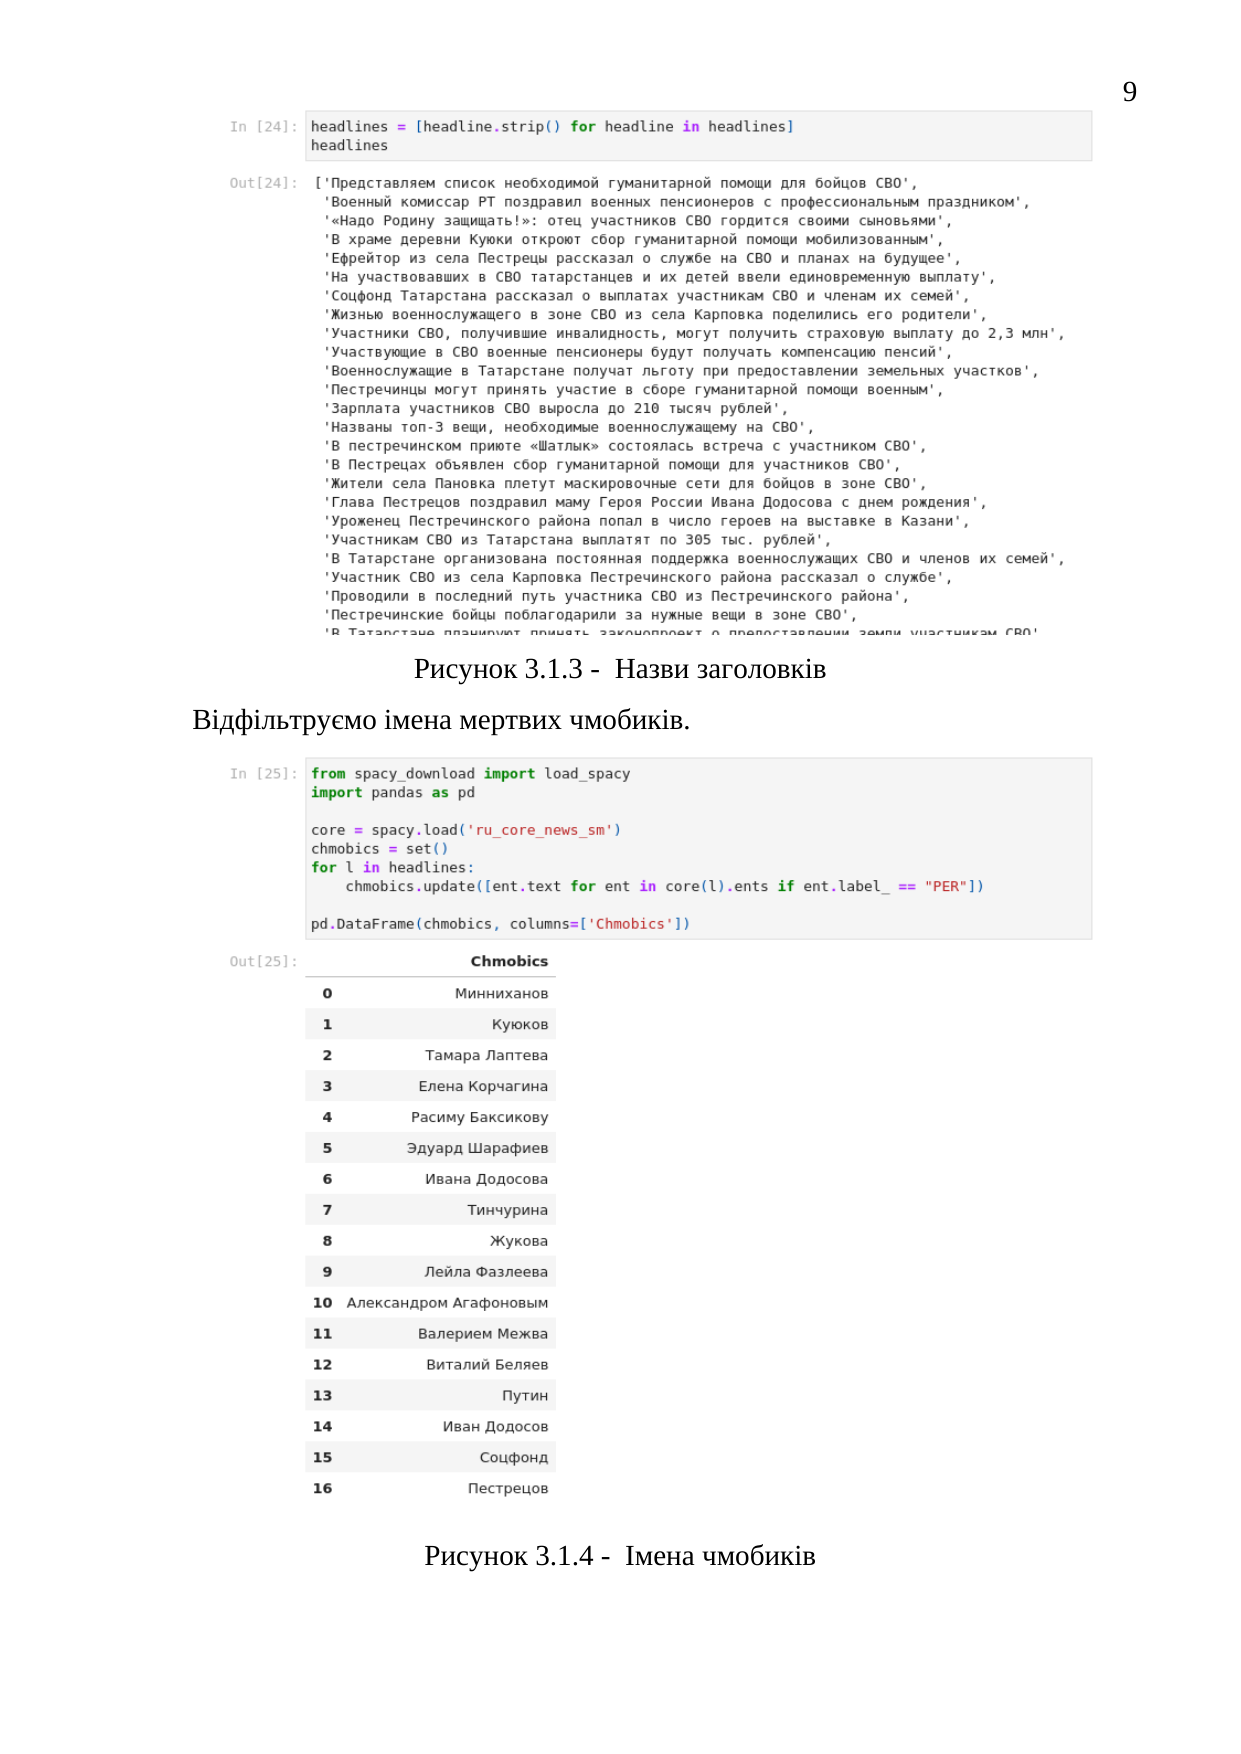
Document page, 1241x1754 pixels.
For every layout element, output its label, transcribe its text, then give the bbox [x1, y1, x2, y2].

text Назви заголовків [118, 652, 1122, 685]
text Імена чмобиків [118, 1538, 1122, 1571]
picture [216, 105, 1098, 635]
picture [216, 752, 1098, 1522]
text Відфільтруємо імена мертвих чмобиків. [118, 702, 1122, 736]
